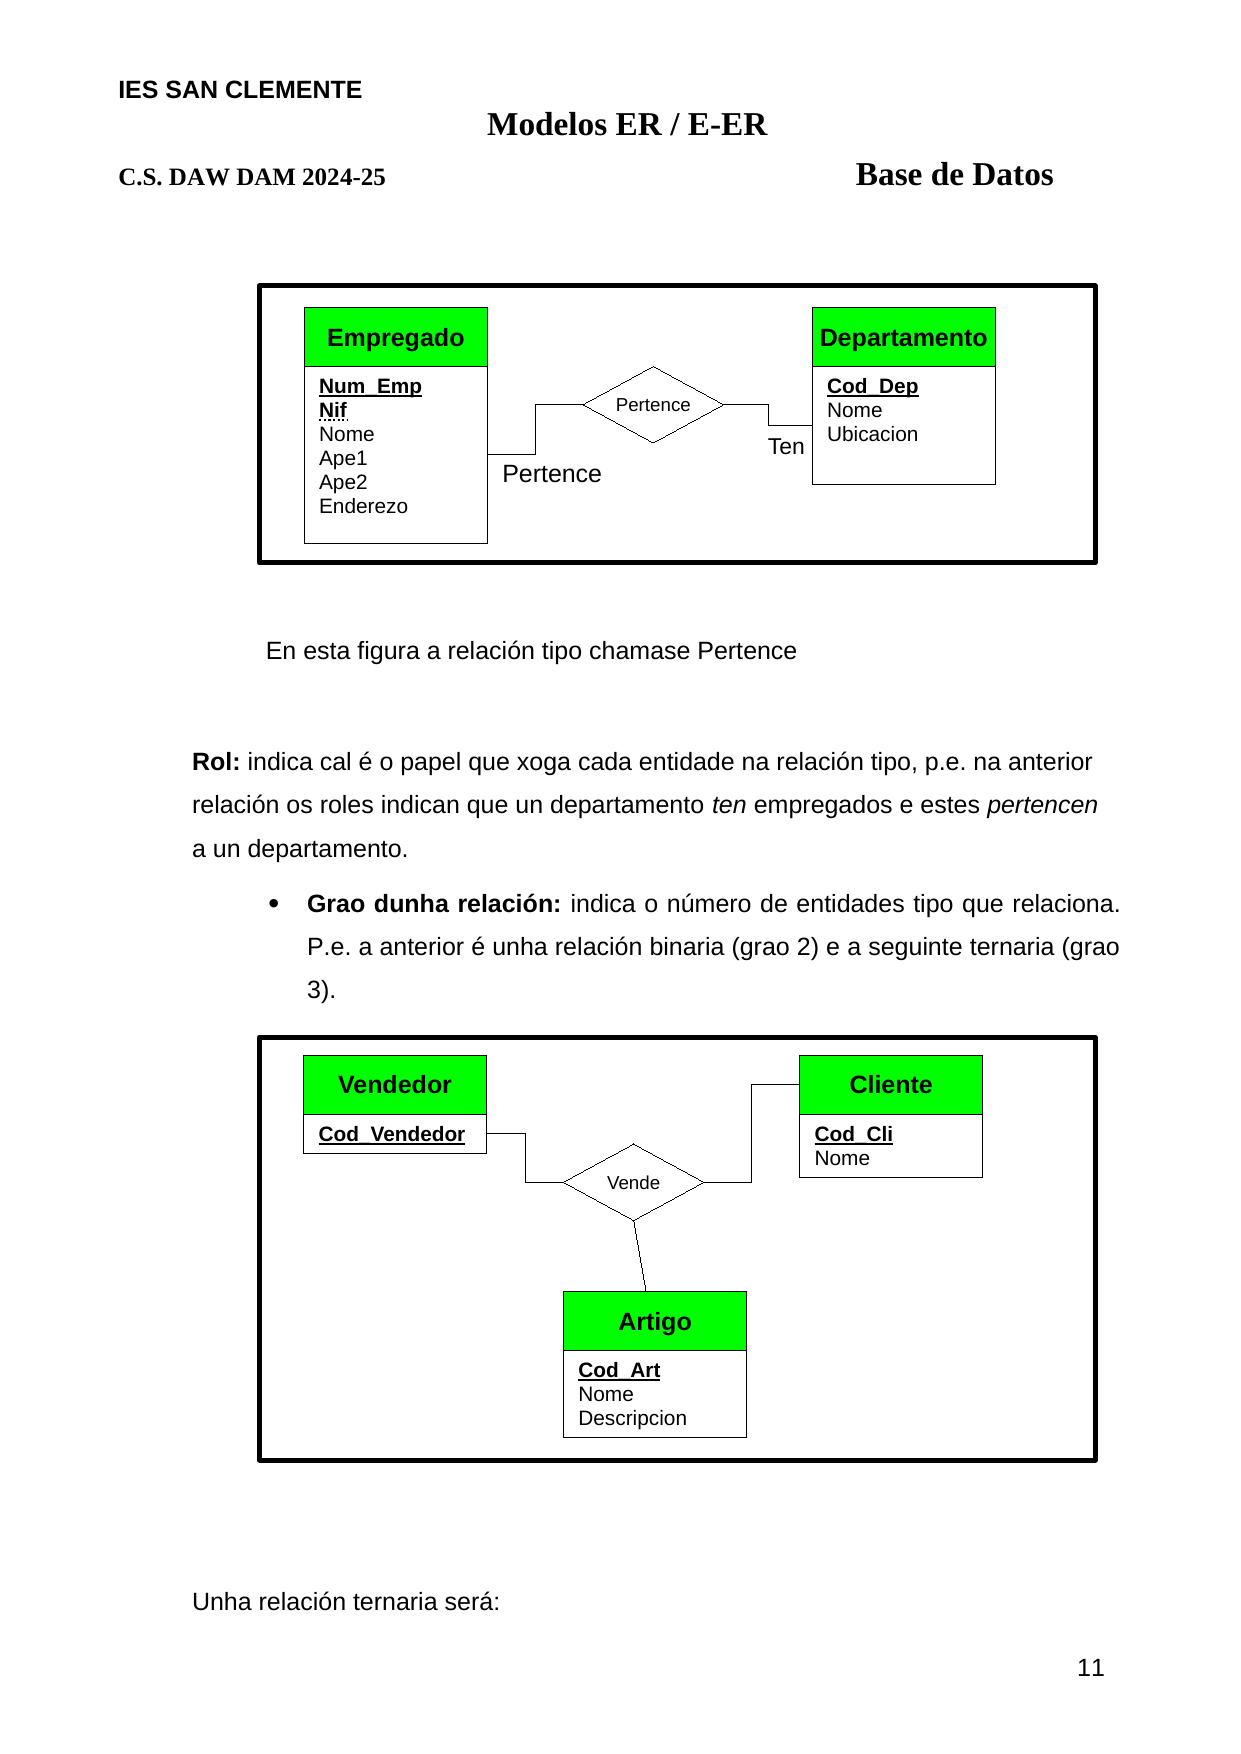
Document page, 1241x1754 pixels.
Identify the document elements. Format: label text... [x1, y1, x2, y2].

text Unha relación ternaria será: [118, 1587, 1122, 1616]
text En esta figura a relación tipo chamase Pertence [266, 636, 1122, 665]
text Rol: indica cal é o papel que xoga cada entidade na relación tipo, p.e. na anterior relación os roles indican que un departamento ten empregados e estes pertencen a un departamento. [118, 747, 1122, 862]
list Grao dunha relación: indica o número de entidades tipo que relaciona. P.e. a anterior é unha relación binaria (grao 2) e a seguinte ternaria (grao 3). [269, 889, 1122, 1004]
